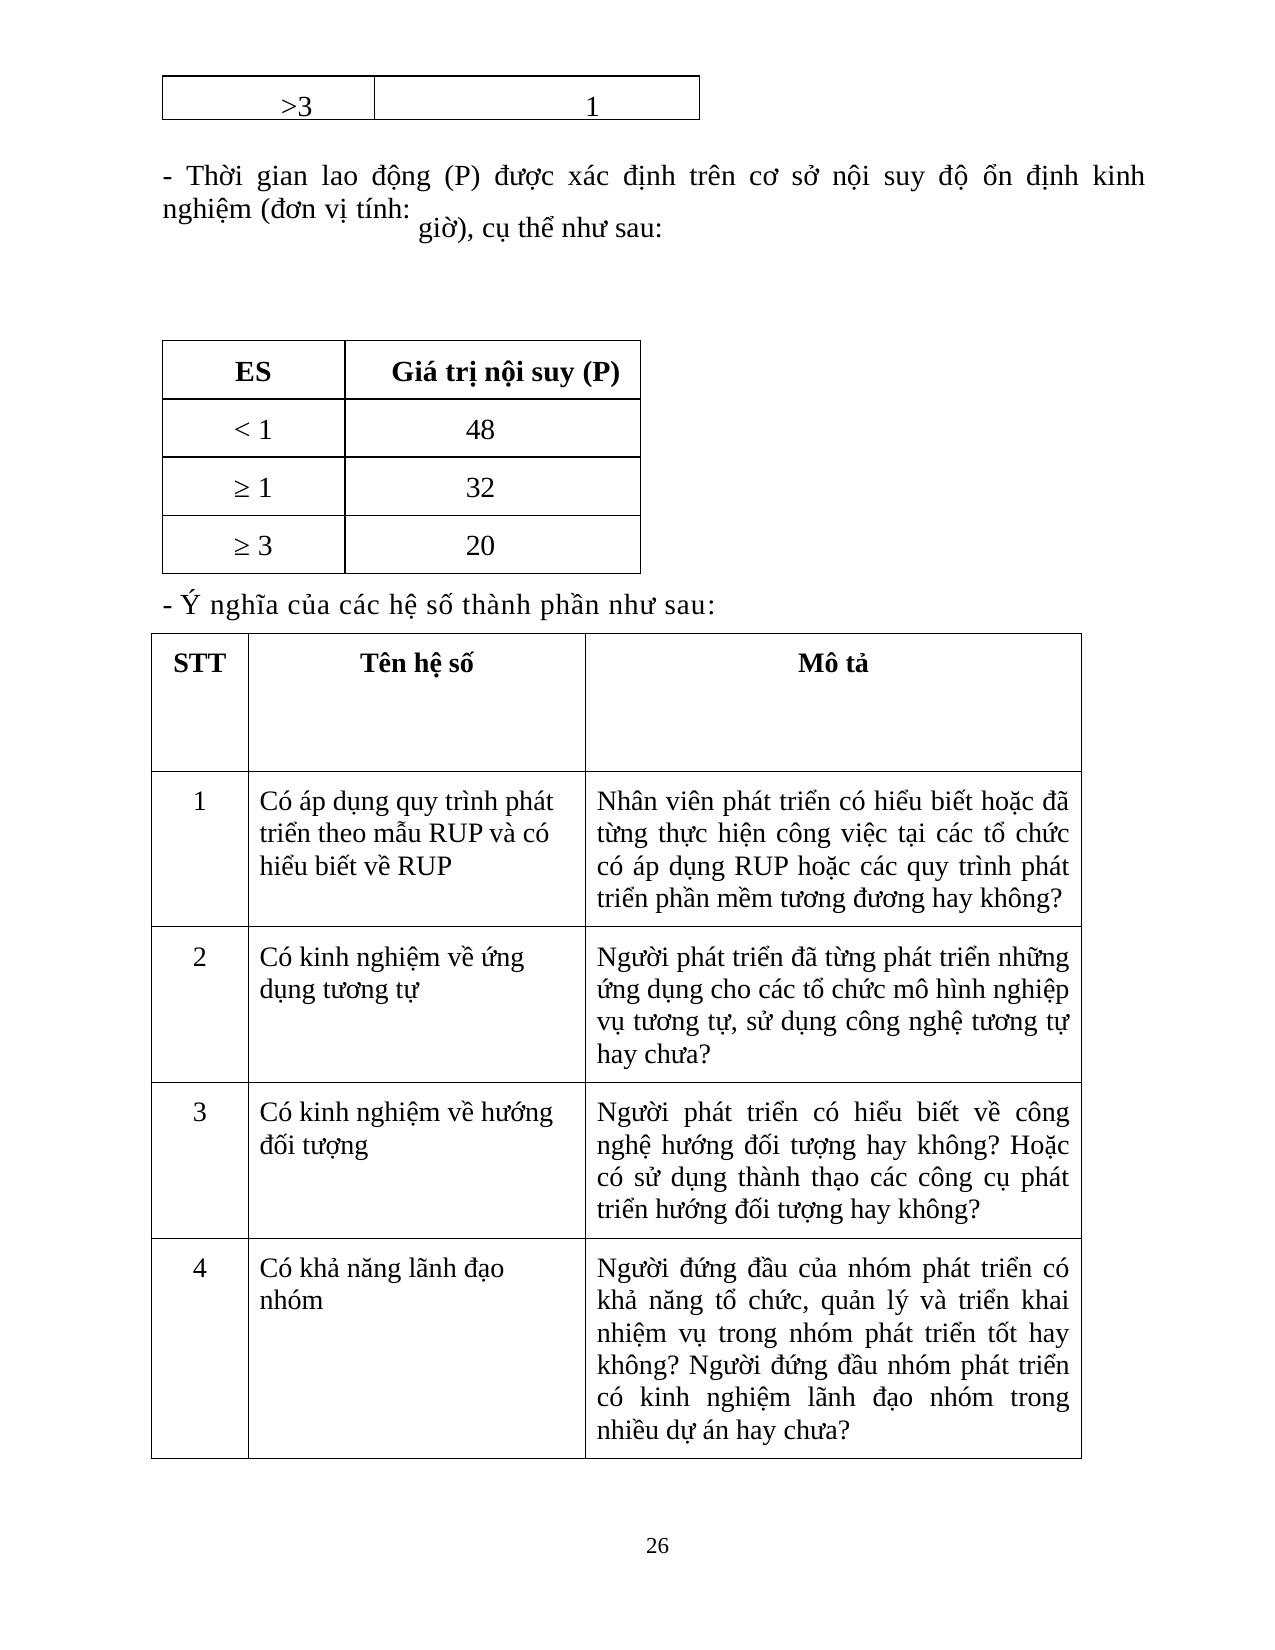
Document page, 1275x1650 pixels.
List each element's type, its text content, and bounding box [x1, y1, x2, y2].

table_cell 3 [152, 1083, 248, 1237]
table_cell ≥ 3 [163, 516, 344, 573]
table_cell Người phát triển có hiểu biết về công nghệ hướng đối tượng hay không? Hoặc có sử dụng thành thạo các công cụ phát triển hướng đối tượng hay không? [586, 1083, 1081, 1237]
table_cell < 1 [163, 400, 344, 456]
table_header STT [152, 634, 248, 771]
table_cell 20 [346, 516, 640, 573]
table_cell ≥ 1 [163, 458, 344, 514]
table_cell 1 [375, 77, 699, 118]
table_cell 1 [152, 772, 248, 926]
table_cell Có kinh nghiệm về hướng đối tượng [249, 1083, 585, 1237]
table_cell 32 [346, 458, 640, 514]
table_cell Nhân viên phát triển có hiểu biết hoặc đã từng thực hiện công việc tại các tổ chức có áp dụng RUP hoặc các quy trình phát triển phần mềm tương đương hay không? [586, 772, 1081, 926]
table_header Tên hệ số [249, 634, 585, 771]
table_cell Có áp dụng quy trình phát triển theo mẫu RUP và có hiểu biết về RUP [249, 772, 585, 926]
table_cell 2 [152, 927, 248, 1082]
table_cell 4 [152, 1239, 248, 1458]
table_header Mô tả [586, 634, 1081, 771]
table_header ES [163, 341, 344, 398]
table_header Giá trị nội suy (P) [346, 341, 640, 398]
table_cell Người đứng đầu của nhóm phát triển có khả năng tổ chức, quản lý và triển khai nhiệm vụ trong nhóm phát triển tốt hay không? Người đứng đầu nhóm phát triển có kinh nghiệm lãnh đạo nhóm trong nhiều dự án hay chưa? [586, 1239, 1081, 1458]
table_cell Có khả năng lãnh đạo nhóm [249, 1239, 585, 1458]
table_cell >3 [163, 77, 374, 118]
table_cell Có kinh nghiệm về ứng dụng tương tự [249, 927, 585, 1082]
text - Ý nghĩa của các hệ số thành phần như sau: [162, 587, 1145, 620]
text - Thời gian lao động (P) được xác định trên cơ sở nội suy độ ổn định kinh nghiệm (đơn vị tính: giờ), cụ thể như sau: [162, 158, 1145, 244]
table_cell Người phát triển đã từng phát triển những ứng dụng cho các tổ chức mô hình nghiệp vụ tương tự, sử dụng công nghệ tương tự hay chưa? [586, 927, 1081, 1082]
table_cell 48 [346, 400, 640, 456]
